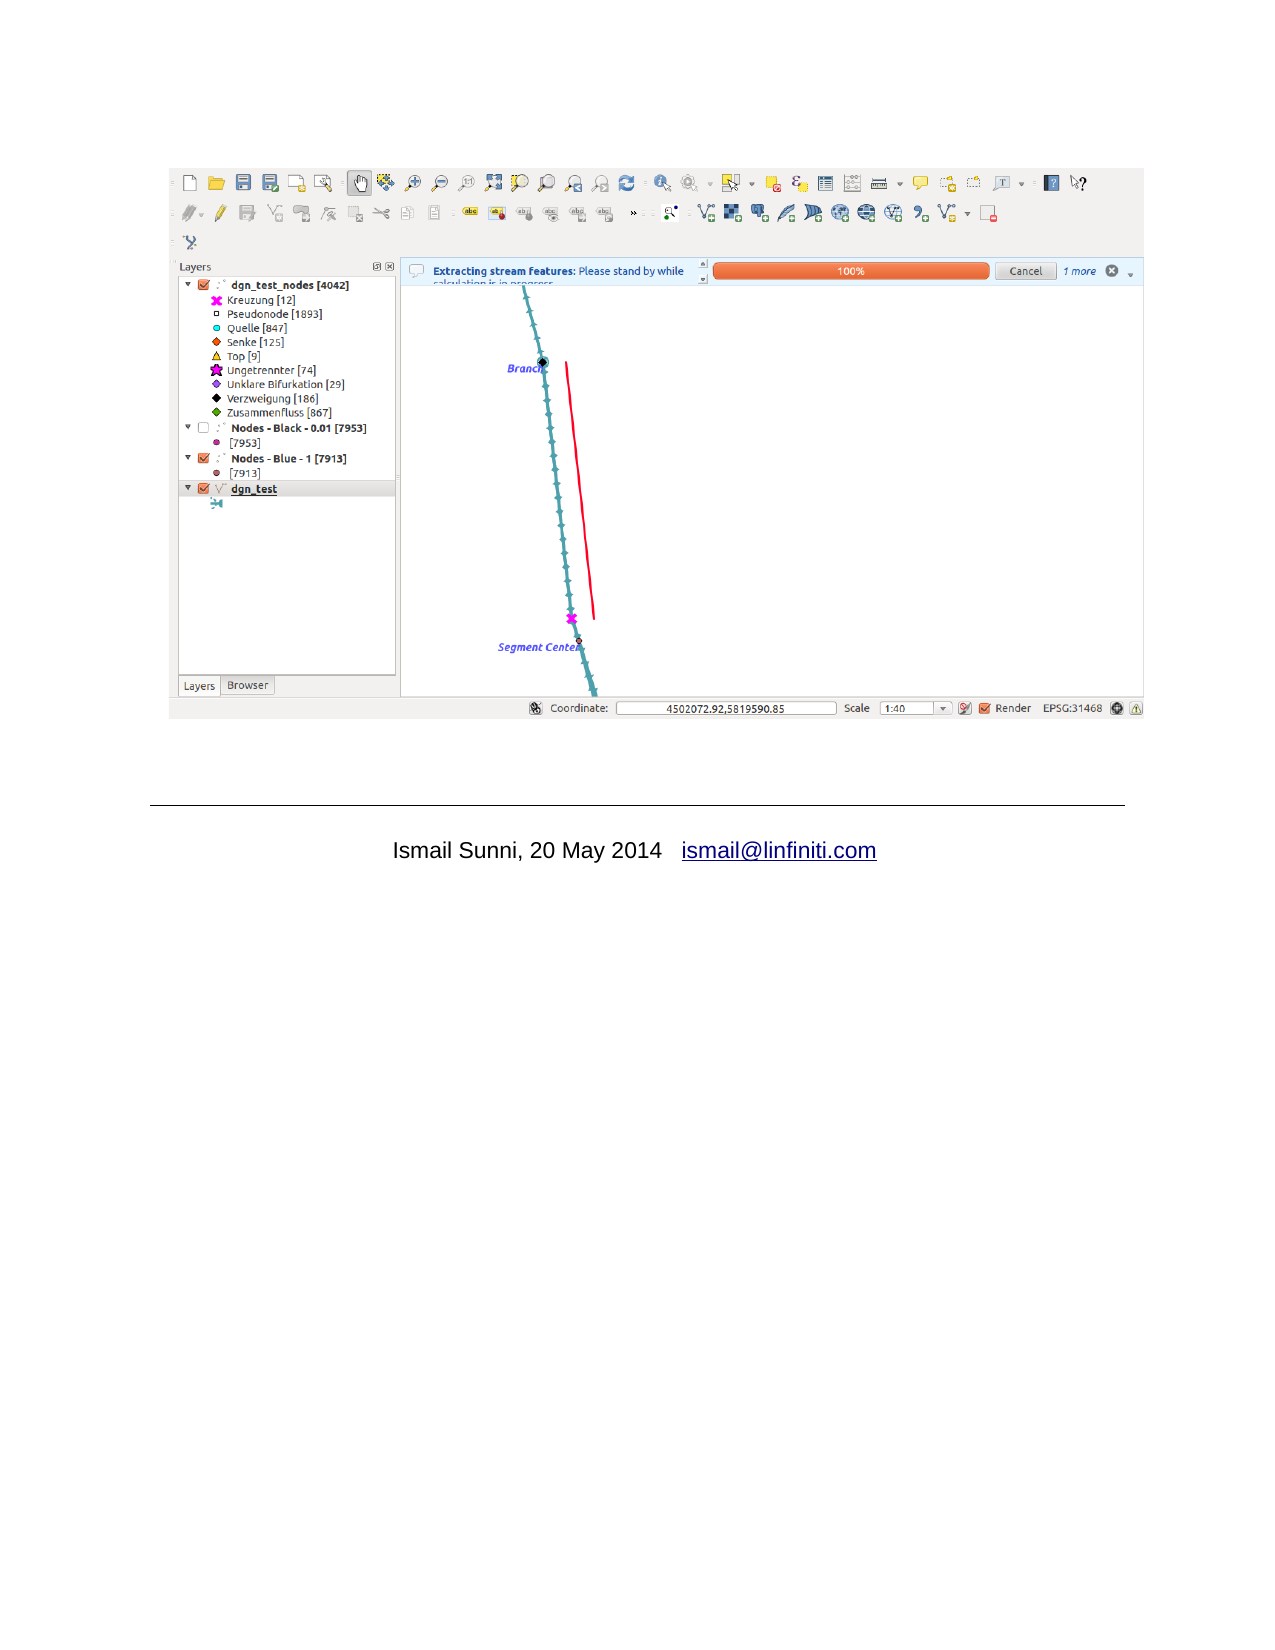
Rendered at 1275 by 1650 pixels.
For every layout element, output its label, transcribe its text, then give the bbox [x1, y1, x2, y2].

picture [168, 168, 1144, 719]
text Ismail Sunni, 20 May 2014 ismail@linfiniti.com [150, 838, 1125, 864]
